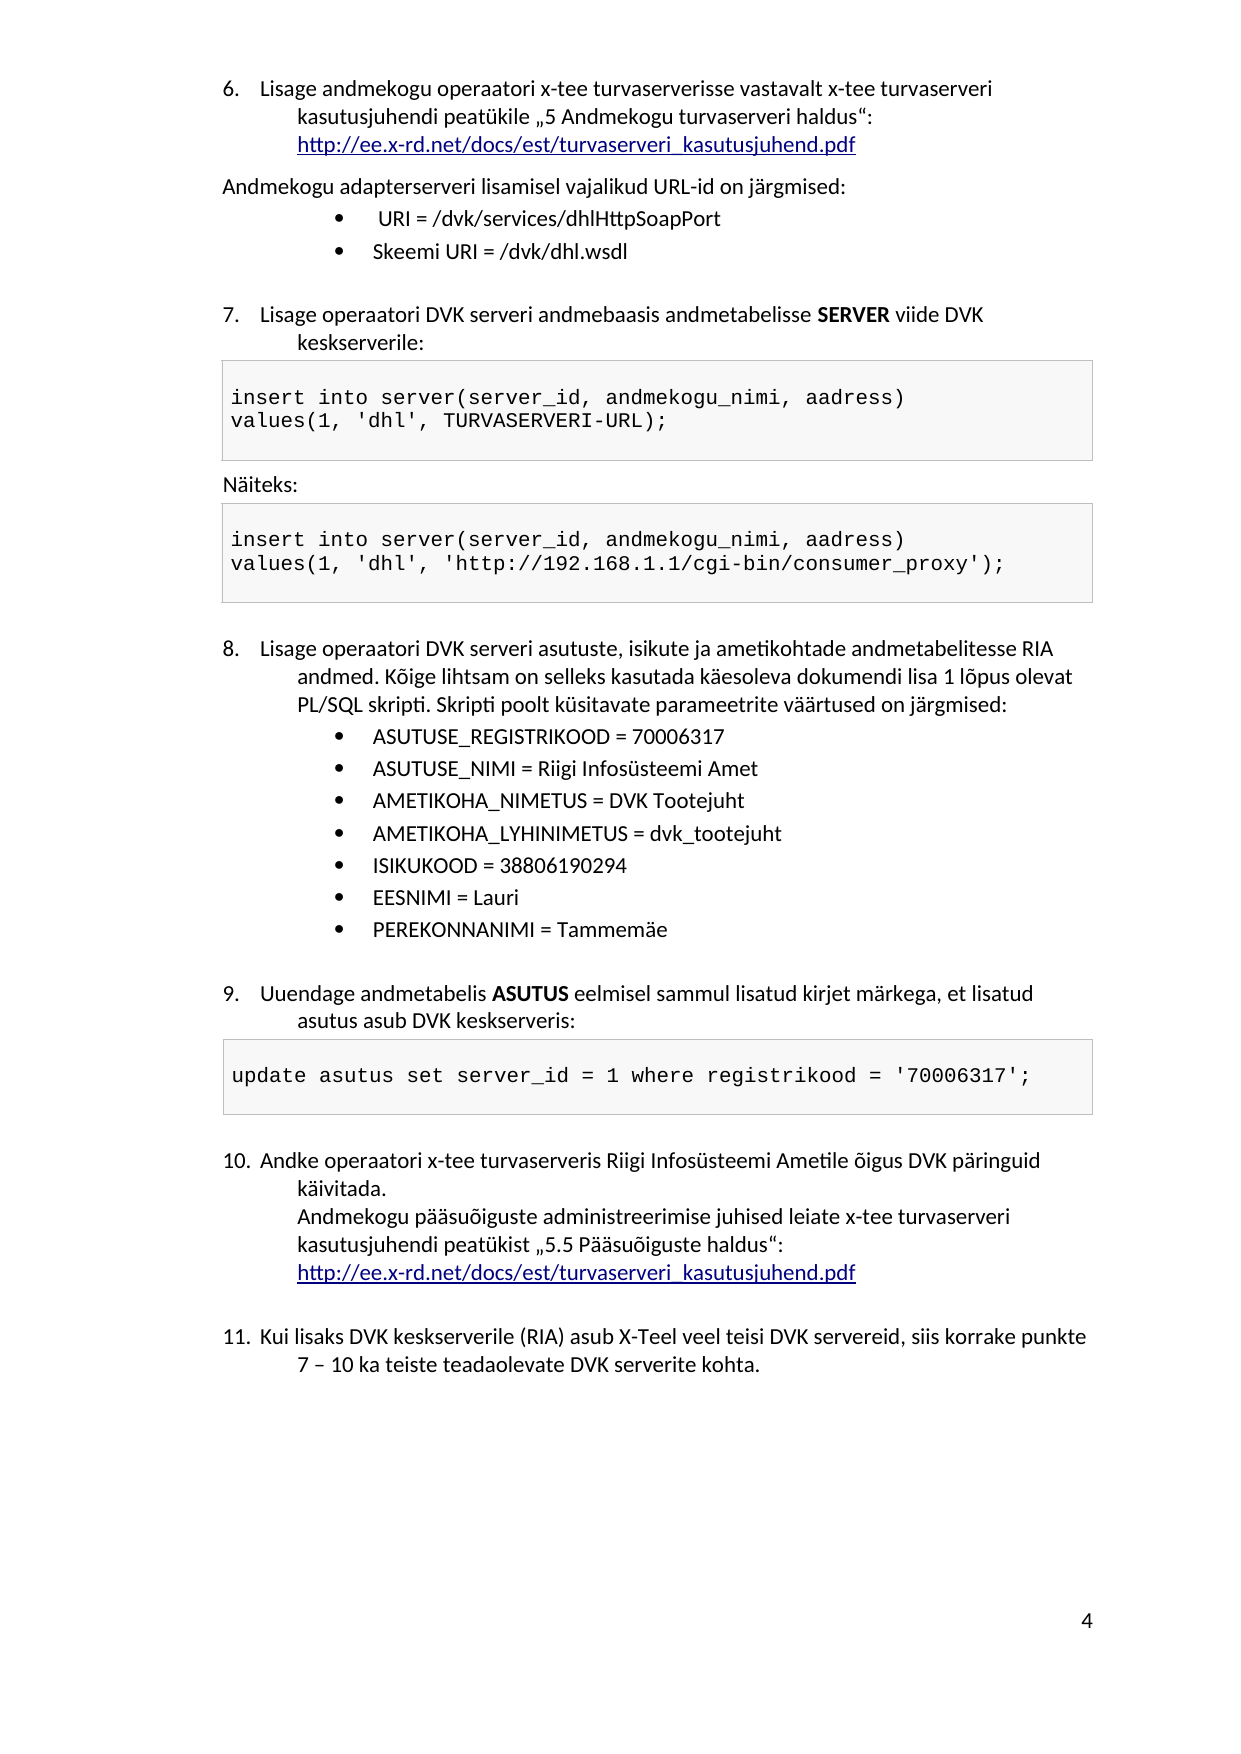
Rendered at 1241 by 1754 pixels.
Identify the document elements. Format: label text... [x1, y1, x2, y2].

list Skeemi URI = /dvk/dhl.wsdl [335, 237, 1093, 265]
list URI = /dvk/services/dhlHttpSoapPort [335, 204, 1093, 233]
text insert into server(server_id, andmekogu_nimi, aadress) [223, 526, 1092, 550]
text update asutus set server_id = 1 where registrikood = '70006317'; [224, 1062, 1092, 1086]
list AMETIKOHA_NIMETUS = DVK Tootejuht [335, 786, 1093, 814]
list Uuendage andmetabelis ASUTUS eelmisel sammul lisatud kirjet märkega, et lisatud asutus asub DVK keskserveris: [222, 979, 1093, 1035]
text insert into server(server_id, andmekogu_nimi, aadress) values(1, 'dhl', TURVASERVERI-URL); [223, 384, 1092, 431]
list Lisage operaatori DVK serveri asutuste, isikute ja ametikohtade andmetabelitesse RIA andmed. Kõige lihtsam on selleks kasutada käesoleva dokumendi lisa 1 lõpus olevat PL/SQL skripti. Skripti poolt küsitavate parameetrite väärtused on järgmised: [222, 634, 1093, 718]
list Andke operaatori x-tee turvaserveris Riigi Infosüsteemi Ametile õigus DVK päringuid käivitada. Andmekogu pääsuõiguste administreerimise juhised leiate x-tee turvaserveri kasutusjuhendi peatükist „5.5 Pääsuõiguste haldus“: http://ee.x-rd.net/docs/est/turvaserveri_kasutusjuhend.pdf [222, 1146, 1093, 1286]
list PEREKONNANIMI = Tammemäe [335, 915, 1093, 943]
list Näiteks: [223, 471, 1093, 499]
list ASUTUSE_NIMI = Riigi Infosüsteemi Amet [335, 754, 1093, 782]
list Lisage operaatori DVK serveri andmebaasis andmetabelisse SERVER viide DVK keskserverile: [222, 300, 1093, 356]
list ASUTUSE_REGISTRIKOOD = 70006317 [335, 722, 1093, 750]
text values(1, 'dhl', 'http://192.168.1.1/cgi-bin/consumer_proxy'); [905, 550, 1092, 574]
list Kui lisaks DVK keskserverile (RIA) asub X-Teel veel teisi DVK servereid, siis korrake punkte 7 – 10 ka teiste teadaolevate DVK serverite kohta. [222, 1322, 1093, 1378]
list AMETIKOHA_LYHINIMETUS = dvk_tootejuht [335, 819, 1093, 847]
list ISIKUKOOD = 38806190294 [335, 851, 1093, 879]
list Lisage andmekogu operaatori x-tee turvaserverisse vastavalt x-tee turvaserveri kasutusjuhendi peatükile „5 Andmekogu turvaserveri haldus“: http://ee.x-rd.net/docs/est/turvaserveri_kasutusjuhend.pdf [222, 74, 1093, 158]
list EESNIMI = Lauri [335, 883, 1093, 911]
list Andmekogu adapterserveri lisamisel vajalikud URL-id on järgmised: [222, 172, 1093, 200]
